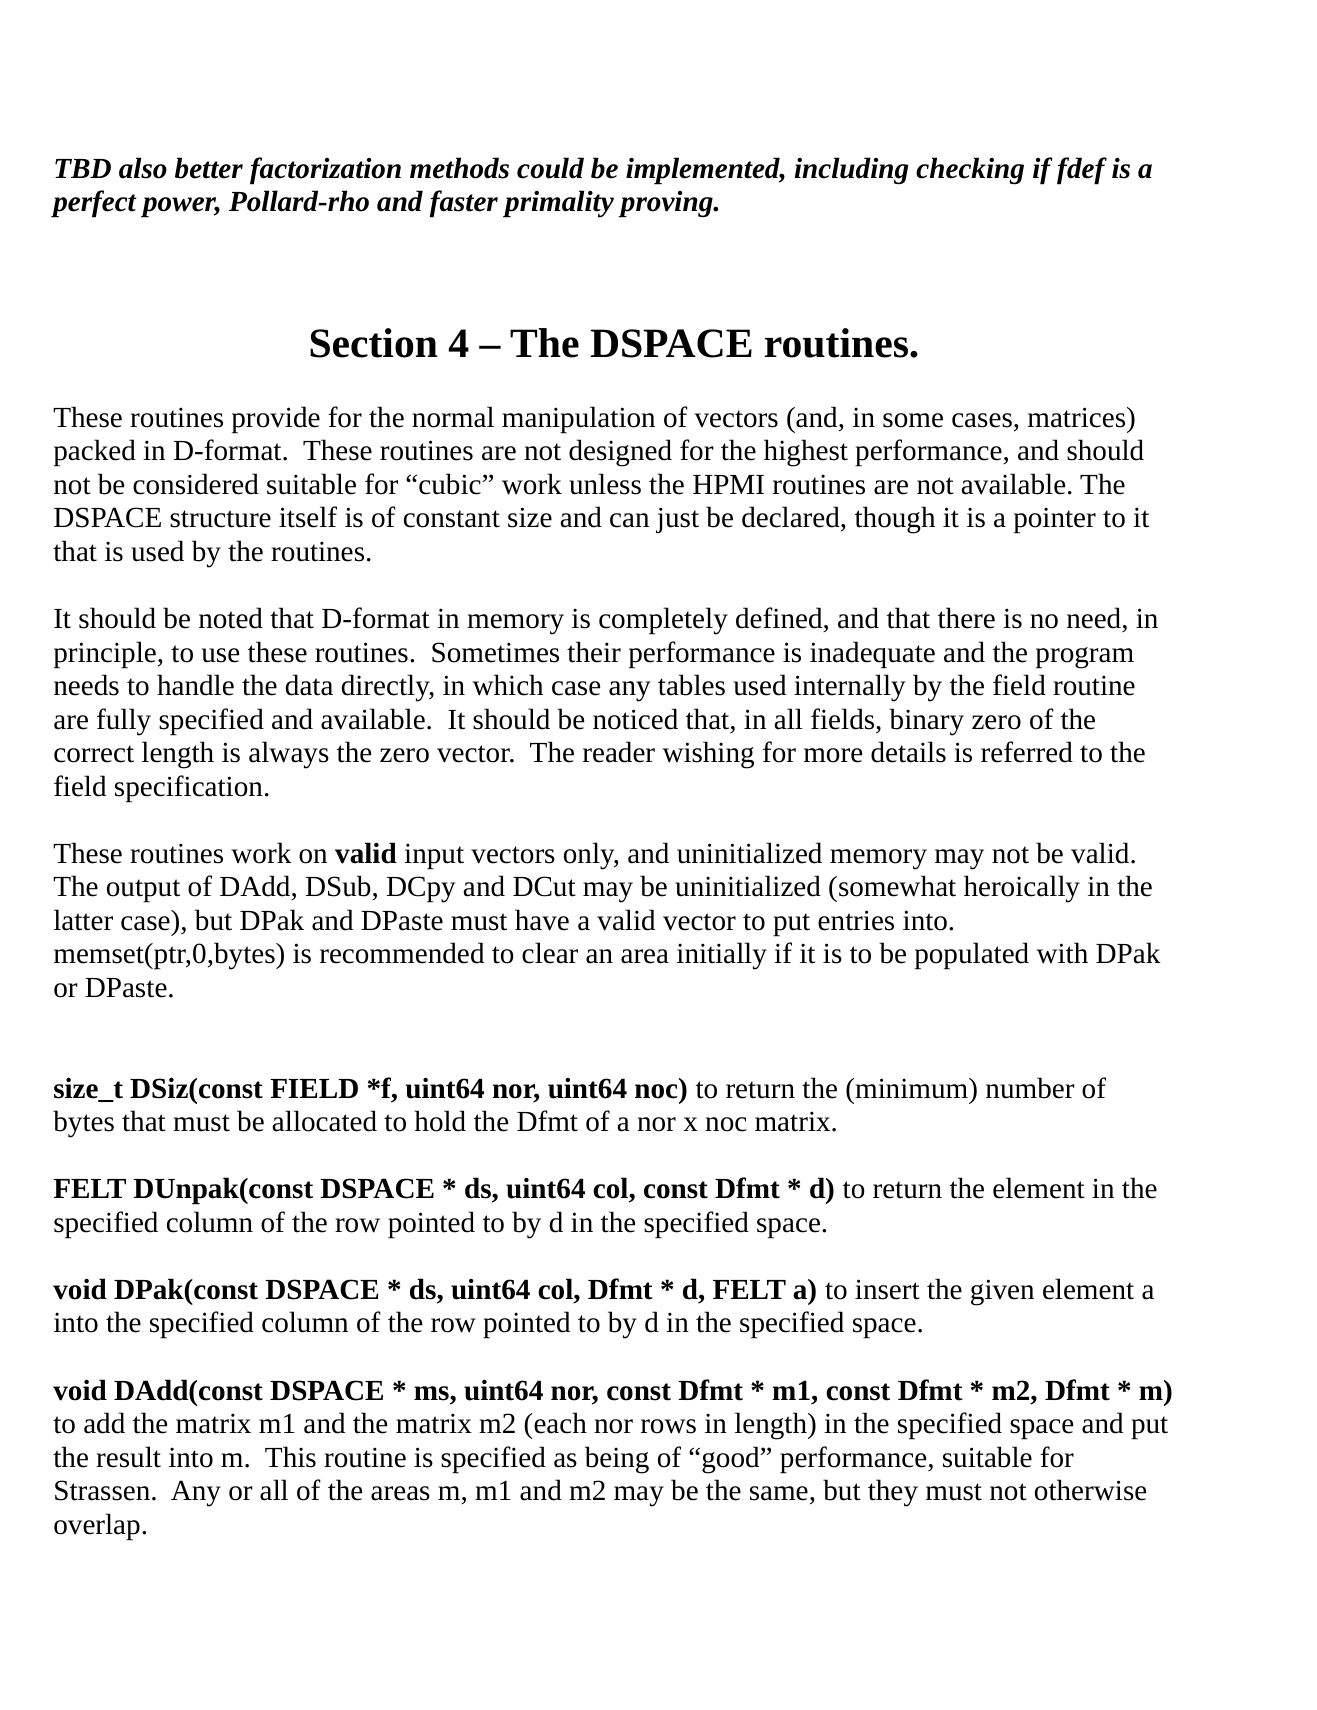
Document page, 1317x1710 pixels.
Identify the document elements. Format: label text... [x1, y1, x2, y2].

text Section 4 – The DSPACE routines. [53, 318, 1174, 366]
text It should be noted that D-format in memory is completely defined, and that there is no need, in principle, to use these routines. Sometimes their performance is inadequate and the program needs to handle the data directly, in which case any tables used internally by the field routine are fully specified and available. It should be noticed that, in all fields, binary zero of the correct length is always the zero vector. The reader wishing for more details is referred to the field specification. [53, 601, 1174, 802]
text FELT DUnpak(const DSPACE * ds, uint64 col, const Dfmt * d) to return the element in the specified column of the row pointed to by d in the specified space. [53, 1171, 1174, 1238]
text TBD also better factorization methods could be implemented, including checking if fdef is a perfect power, Pollard-rho and faster primality proving. [53, 151, 1174, 218]
text void DAdd(const DSPACE * ms, uint64 nor, const Dfmt * m1, const Dfmt * m2, Dfmt * m) to add the matrix m1 and the matrix m2 (each nor rows in length) in the specified space and put the result into m. This routine is specified as being of “good” performance, suitable for Strassen. Any or all of the areas m, m1 and m2 may be the same, but they must not otherwise overlap. [53, 1373, 1174, 1540]
text size_t DSiz(const FIELD *f, uint64 nor, uint64 noc) to return the (minimum) number of bytes that must be allocated to hold the Dfmt of a nor x noc matrix. [53, 1071, 1174, 1138]
text void DPak(const DSPACE * ds, uint64 col, Dfmt * d, FELT a) to insert the given element a into the specified column of the row pointed to by d in the specified space. [53, 1272, 1174, 1339]
text These routines work on valid input vectors only, and uninitialized memory may not be valid. The output of DAdd, DSub, DCpy and DCut may be uninitialized (somewhat heroically in the latter case), but DPak and DPaste must have a valid vector to put entries into. memset(ptr,0,bytes) is recommended to clear an area initially if it is to be populated with DPak or DPaste. [53, 836, 1174, 1004]
text These routines provide for the normal manipulation of vectors (and, in some cases, matrices) packed in D-format. These routines are not designed for the highest performance, and should not be considered suitable for “cubic” work unless the HPMI routines are not available. The DSPACE structure itself is of constant size and can just be declared, though it is a pointer to it that is used by the routines. [53, 400, 1174, 568]
